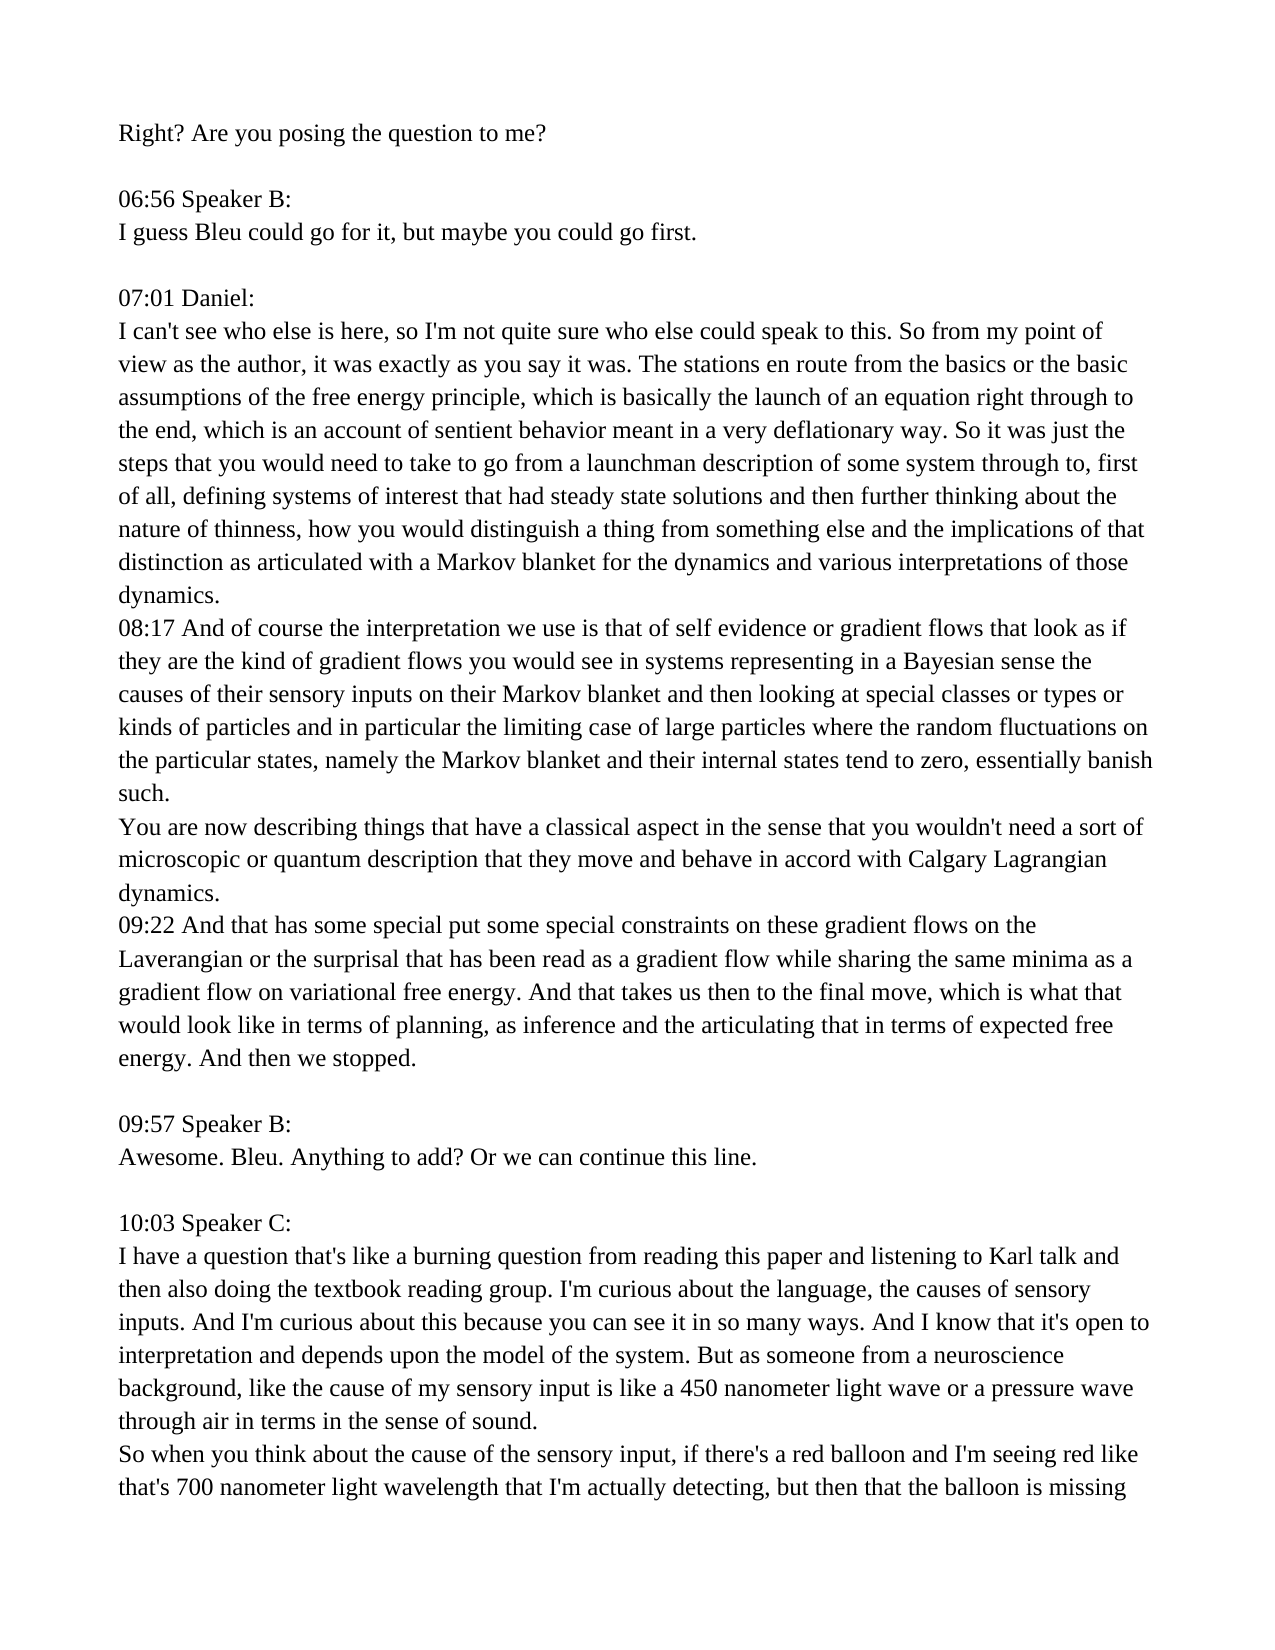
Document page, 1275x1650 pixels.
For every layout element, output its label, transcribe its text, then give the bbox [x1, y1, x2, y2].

text 09:57 Speaker B: [118, 1109, 1157, 1137]
text 09:22 And that has some special put some special constraints on these gradient flows on the Laverangian or the surprisal that has been read as a gradient flow while sharing the same minima as a gradient flow on variational free energy. And that takes us then to the final move, which is what that would look like in terms of planning, as inference and the articulating that in terms of expected free energy. And then we stopped. [118, 911, 1157, 1071]
text 08:17 And of course the interpretation we use is that of self evidence or gradient flows that look as if they are the kind of gradient flows you would see in systems representing in a Bayesian sense the causes of their sensory inputs on their Markov blanket and then looking at special classes or types or kinds of particles and in particular the limiting case of large particles where the random fluctuations on the particular states, namely the Markov blanket and their internal states tend to zero, essentially banish such. [118, 613, 1157, 807]
text 07:01 Daniel: [118, 283, 1157, 312]
text You are now describing things that have a classical aspect in the sense that you wouldn't need a sort of microscopic or quantum description that they move and behave in accord with Calgary Lagrangian dynamics. [118, 812, 1157, 906]
text Awesome. Bleu. Anything to add? Or we can continue this line. [118, 1142, 1157, 1171]
text 10:03 Speaker C: [118, 1208, 1157, 1237]
text I can't see who else is here, so I'm not quite sure who else could speak to this. So from my point of view as the author, it was exactly as you say it was. The stations en route from the basics or the basic assumptions of the free energy principle, which is basically the launch of an equation right through to the end, which is an account of sentient behavior meant in a very deflationary way. So it was just the steps that you would need to take to go from a launchman description of some system through to, first of all, defining systems of interest that had steady state solutions and then further thinking about the nature of thinness, how you would distinguish a thing from something else and the implications of that distinction as articulated with a Markov blanket for the dynamics and various interpretations of those dynamics. [118, 316, 1157, 609]
text I have a question that's like a burning question from reading this paper and listening to Karl talk and then also doing the textbook reading group. I'm curious about the language, the causes of sensory inputs. And I'm curious about this because you can see it in so many ways. And I know that it's open to interpretation and depends upon the model of the system. But as someone from a neuroscience background, like the cause of my sensory input is like a 450 nanometer light wave or a pressure wave through air in terms in the sense of sound. [118, 1241, 1157, 1435]
text 06:56 Speaker B: [118, 184, 1157, 213]
text I guess Bleu could go for it, but maybe you could go first. [118, 217, 1157, 246]
text So when you think about the cause of the sensory input, if there's a red balloon and I'm seeing red like that's 700 nanometer light wavelength that I'm actually detecting, but then that the balloon is missing [118, 1439, 1157, 1501]
text Right? Are you posing the question to me? [118, 118, 1157, 147]
